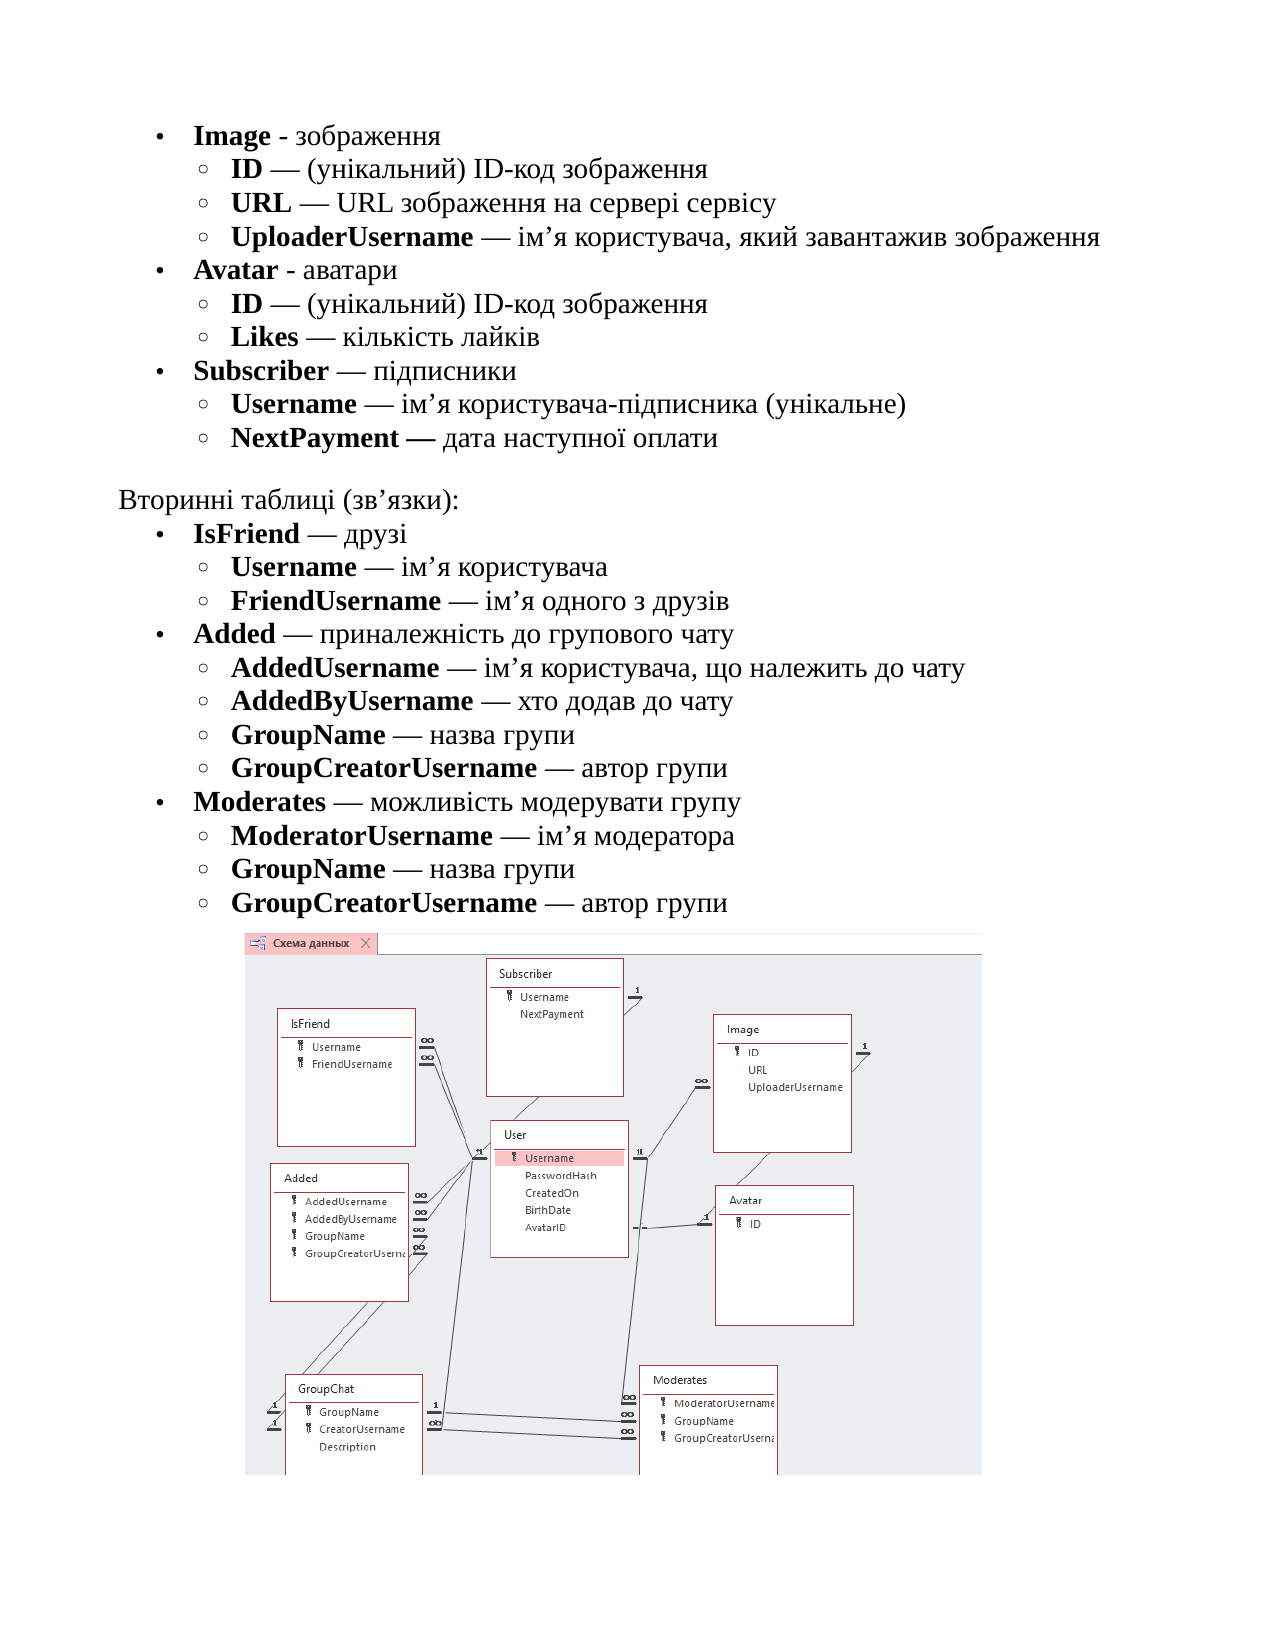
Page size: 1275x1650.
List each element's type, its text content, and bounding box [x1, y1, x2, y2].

list Added — приналежність до групового чату [156, 616, 1157, 650]
picture [244, 933, 983, 1475]
list AddedUsername — ім’я користувача, що належить до чату [193, 650, 1157, 683]
list GroupName — назва групи [193, 851, 1157, 885]
list GroupCreatorUsername — автор групи [193, 885, 1157, 918]
list Likes — кількість лайків [193, 319, 1157, 353]
list FriendUsername — ім’я одного з друзів [193, 583, 1157, 616]
list ID — (унікальний) ID-код зображення [193, 152, 1157, 185]
list UploaderUsername — ім’я користувача, який завантажив зображення [193, 219, 1157, 252]
list IsFriend — друзі [156, 516, 1157, 549]
list ModeratorUsername — ім’я модератора [193, 818, 1157, 851]
list Avatar - аватари [156, 252, 1157, 286]
list Username — ім’я користувача-підписника (унікальне) [193, 386, 1157, 420]
list GroupCreatorUsername — автор групи [193, 751, 1157, 784]
text Вторинні таблиці (зв’язки): [118, 482, 1157, 516]
list Subscriber — підписники [156, 353, 1157, 386]
list URL — URL зображення на сервері сервісу [193, 185, 1157, 219]
list Moderates — можливість модерувати групу [156, 784, 1157, 818]
list ID — (унікальний) ID-код зображення [193, 286, 1157, 319]
list Username — ім’я користувача [193, 549, 1157, 583]
list Image - зображення [156, 118, 1157, 152]
list GroupName — назва групи [193, 717, 1157, 751]
list AddedByUsername — хто додав до чату [193, 683, 1157, 717]
list NextPayment — дата наступної оплати [193, 420, 1157, 453]
